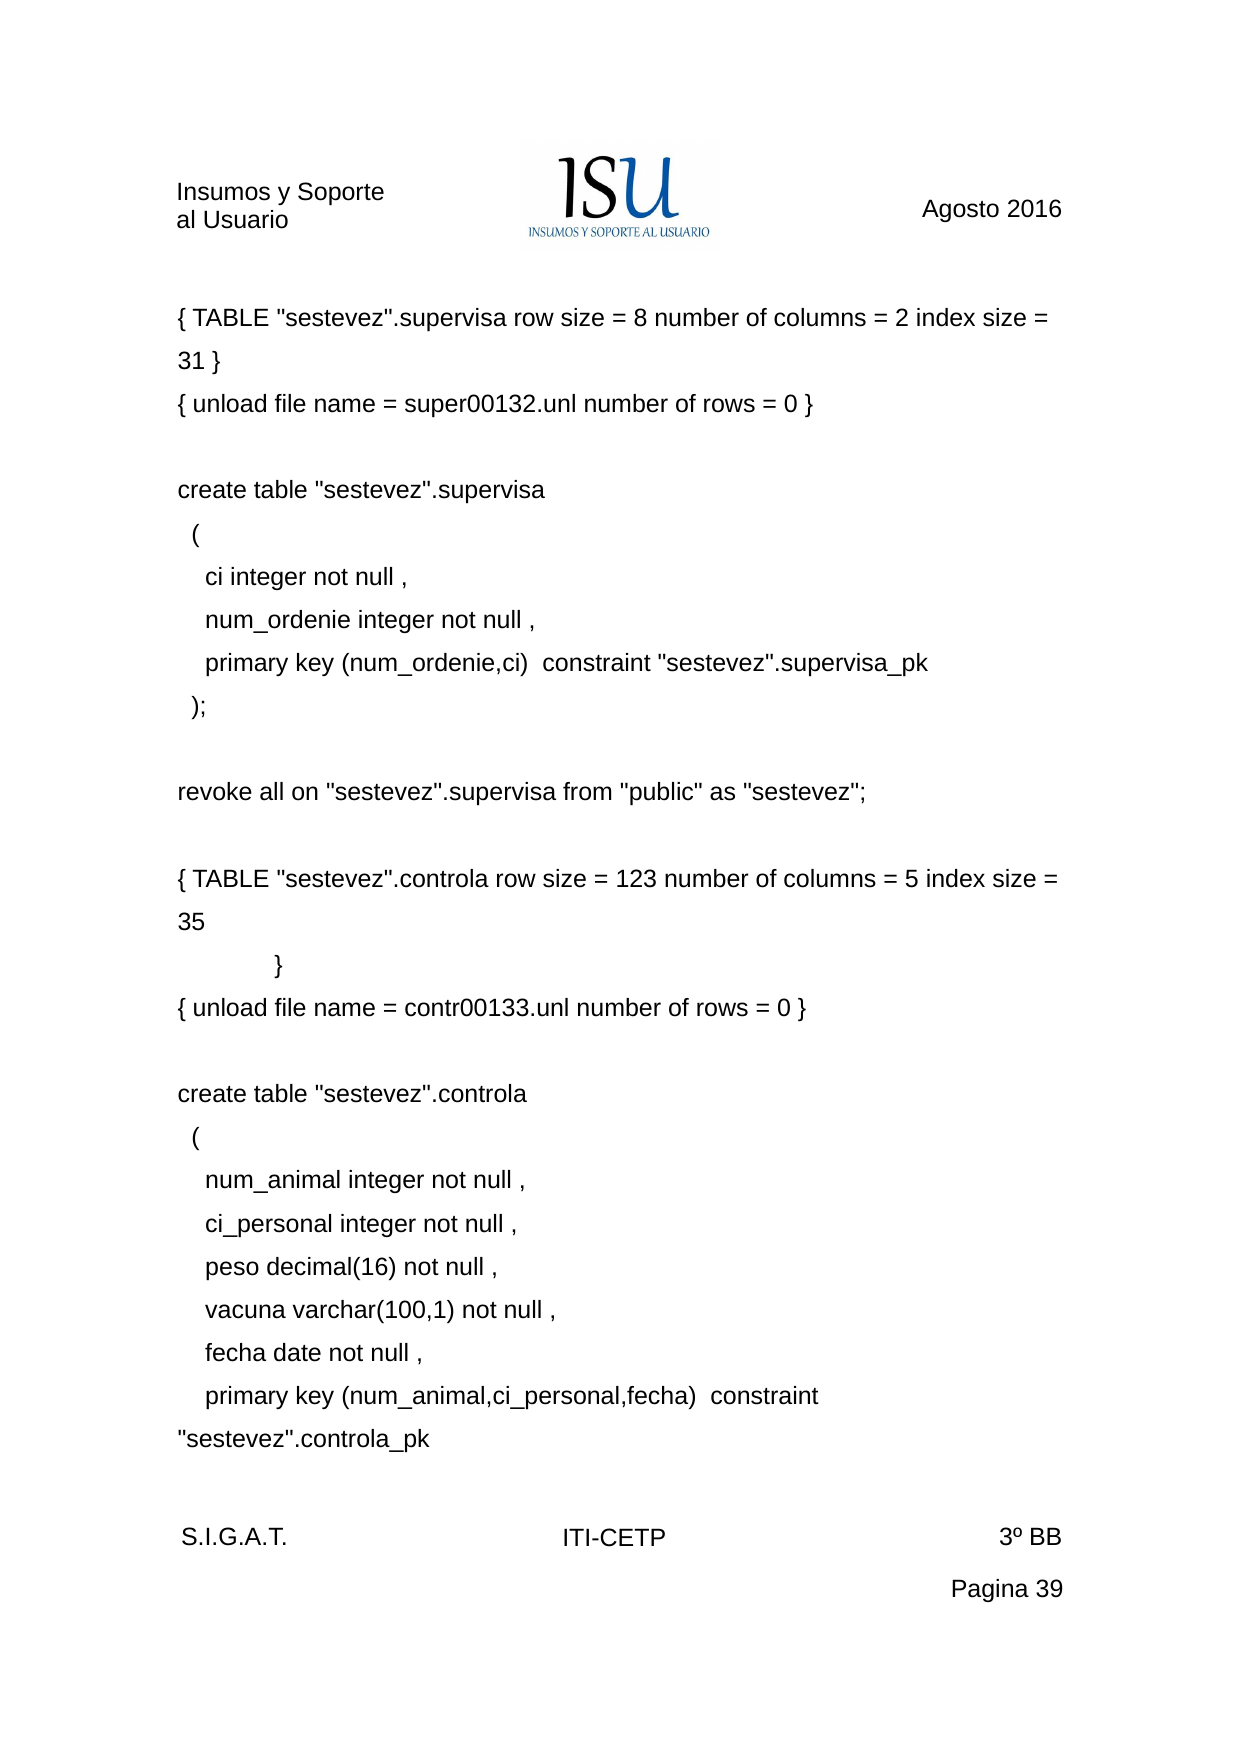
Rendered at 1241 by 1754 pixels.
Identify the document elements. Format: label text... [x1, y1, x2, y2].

picture [517, 138, 723, 252]
text { TABLE "sestevez".supervisa row size = 8 number of columns = 2 index size = 31 } { unload file name = super00132.unl number of rows = 0 } create table "sestevez".supervisa ( ci integer not null , num_ordenie integer not null , primary key (num_ordenie,ci) constraint "sestevez".supervisa_pk ); revoke all on "sestevez".supervisa from "public" as "sestevez"; { TABLE "sestevez".controla row size = 123 number of columns = 5 index size = 35 } { unload file name = contr00133.unl number of rows = 0 } create table "sestevez".controla ( num_animal integer not null , ci_personal integer not null , peso decimal(16) not null , vacuna varchar(100,1) not null , fecha date not null , primary key (num_animal,ci_personal,fecha) constraint "sestevez".controla_pk [177, 260, 1063, 1453]
